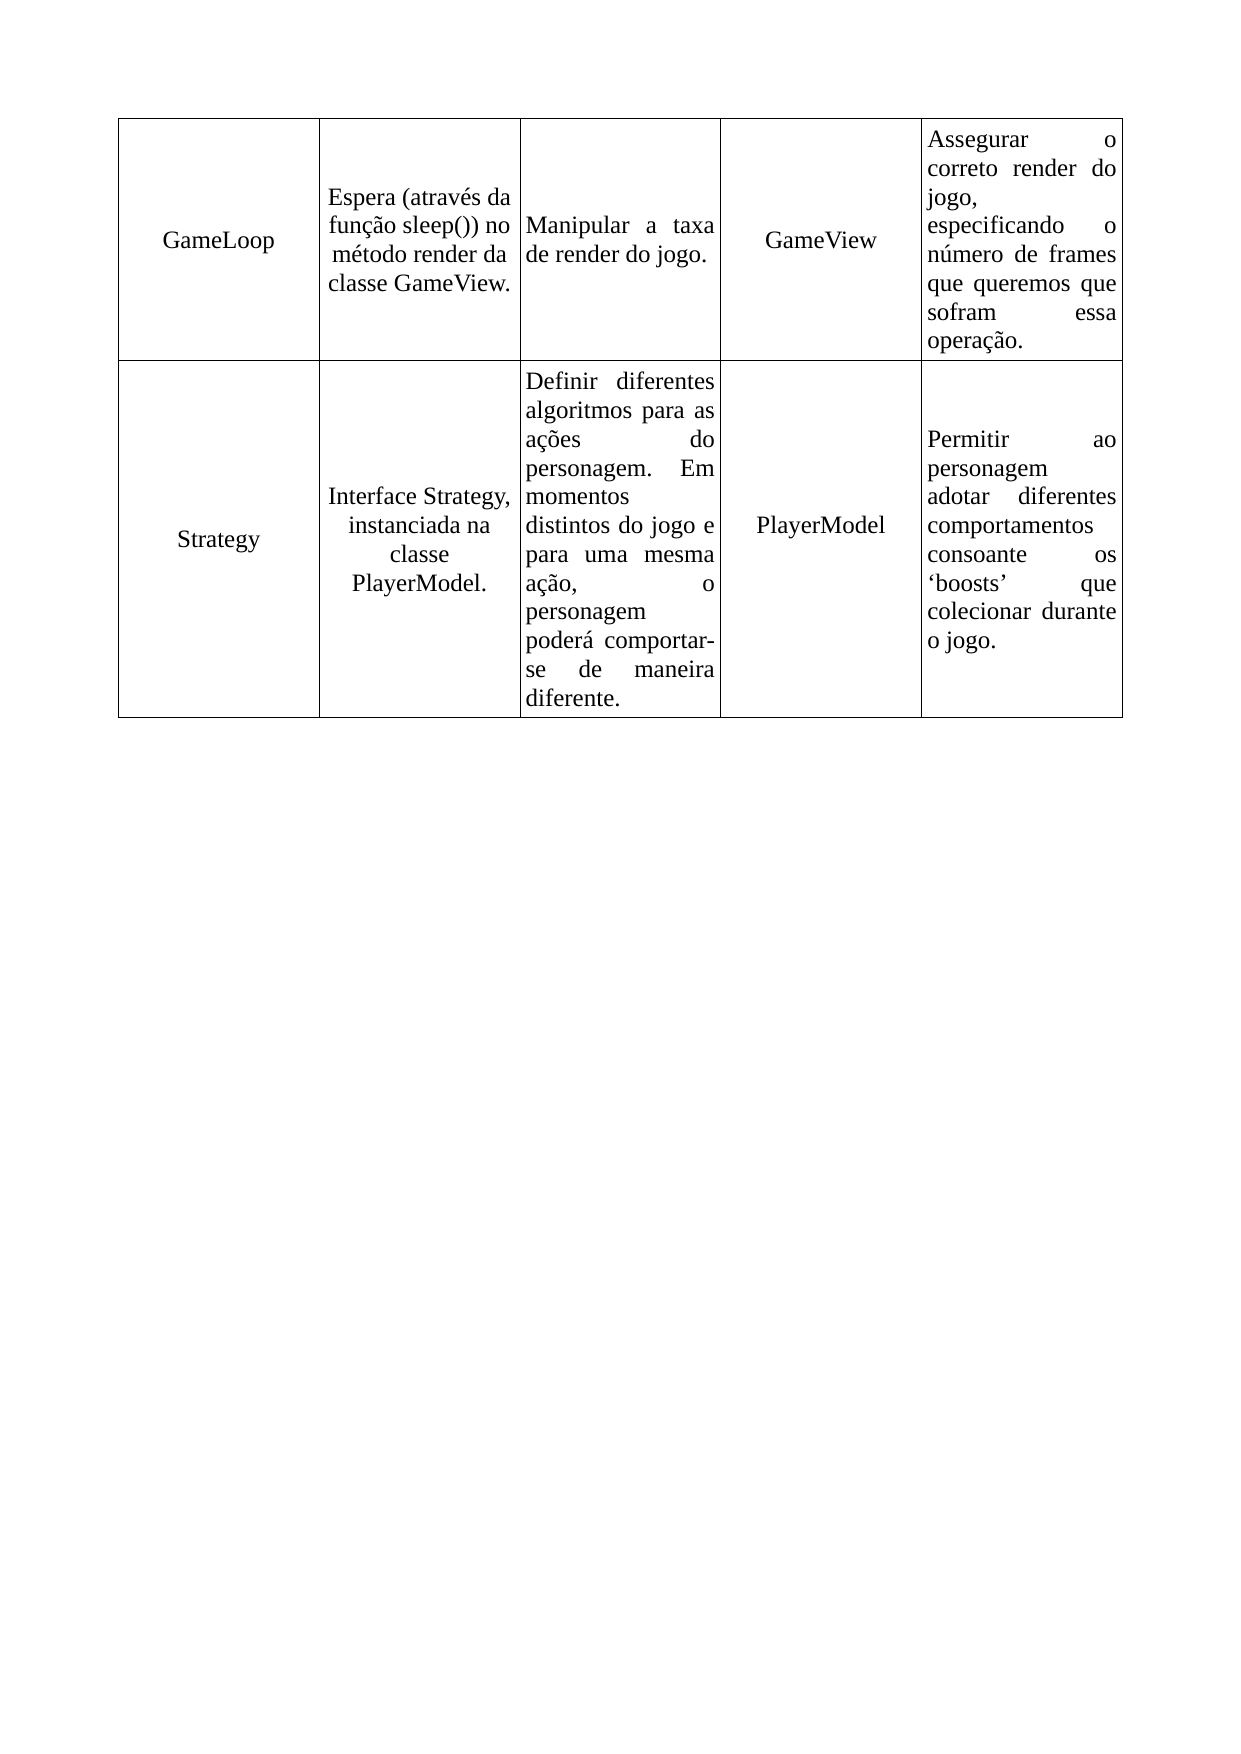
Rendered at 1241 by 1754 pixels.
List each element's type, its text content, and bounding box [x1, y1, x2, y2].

table_cell Assegurar o correto render do jogo, especificando o número de frames que queremos que sofram essa operação. [922, 119, 1122, 360]
table_cell Interface Strategy, instanciada na classe PlayerModel. [320, 361, 520, 717]
table_cell GameLoop [119, 119, 319, 360]
table_cell Strategy [119, 361, 319, 717]
table_cell Espera (através da função sleep()) no método render da classe GameView. [320, 119, 520, 360]
table_cell PlayerModel [721, 361, 921, 717]
table_cell Permitir ao personagem adotar diferentes comportamentos consoante os ‘boosts’ que colecionar durante o jogo. [922, 361, 1122, 717]
table_cell Definir diferentes algoritmos para as ações do personagem. Em momentos distintos do jogo e para uma mesma ação, o personagem poderá comportar-se de maneira diferente. [521, 361, 720, 717]
table_cell GameView [721, 119, 921, 360]
table_cell Manipular a taxa de render do jogo. [521, 119, 720, 360]
